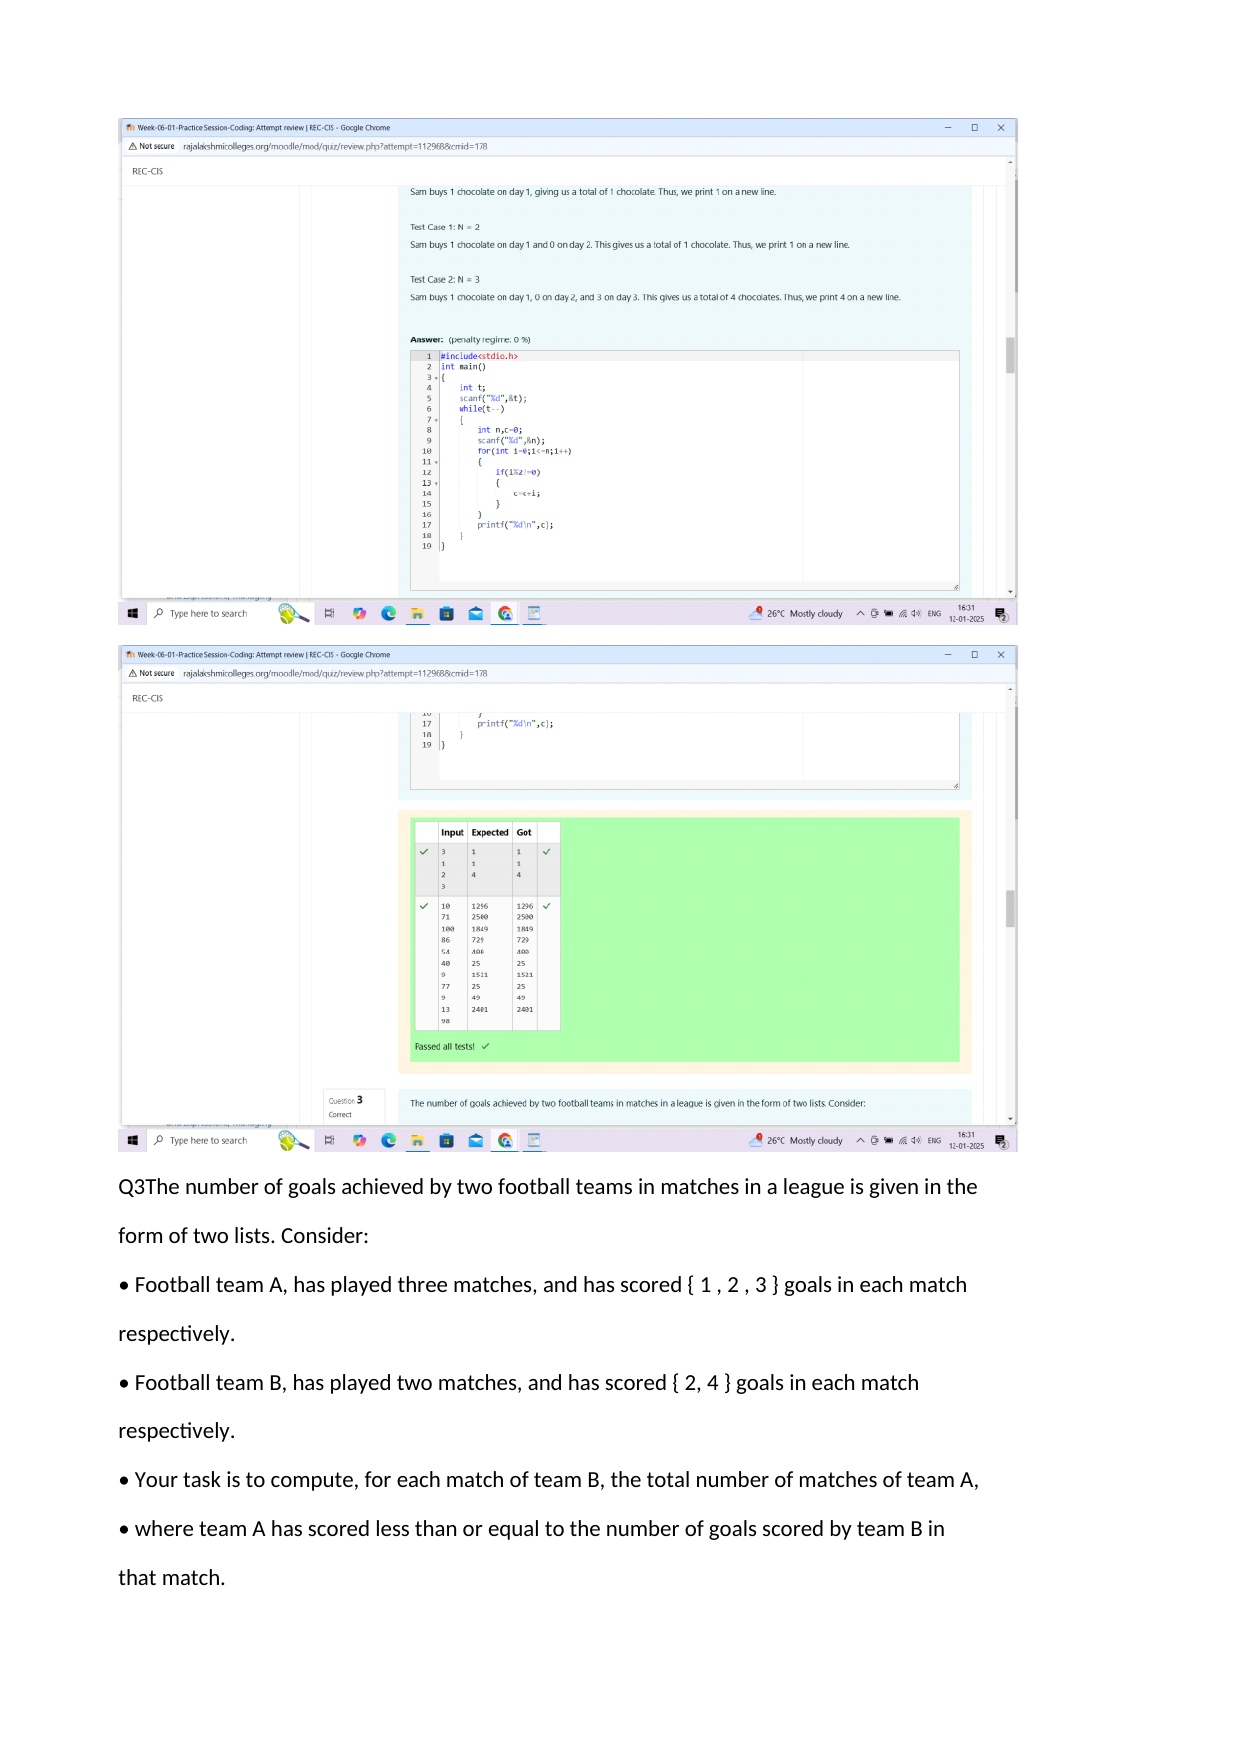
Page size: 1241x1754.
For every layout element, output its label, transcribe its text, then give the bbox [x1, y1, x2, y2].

text that match. [118, 1563, 1122, 1591]
text • Football team A, has played three matches, and has scored { 1 , 2 , 3 } goals in each match [118, 1270, 1122, 1298]
text Q3The number of goals achieved by two football teams in matches in a league is given in the [118, 1172, 1122, 1200]
text respectively. [118, 1319, 1122, 1347]
text • Football team B, has played two matches, and has scored { 2, 4 } goals in each match [118, 1368, 1122, 1396]
text respectively. [118, 1417, 1122, 1444]
text • Your task is to compute, for each match of team B, the total number of matches of team A, [118, 1465, 1122, 1493]
text form of two lists. Consider: [118, 1221, 1122, 1249]
text • where team A has scored less than or equal to the number of goals scored by team B in [118, 1514, 1122, 1542]
